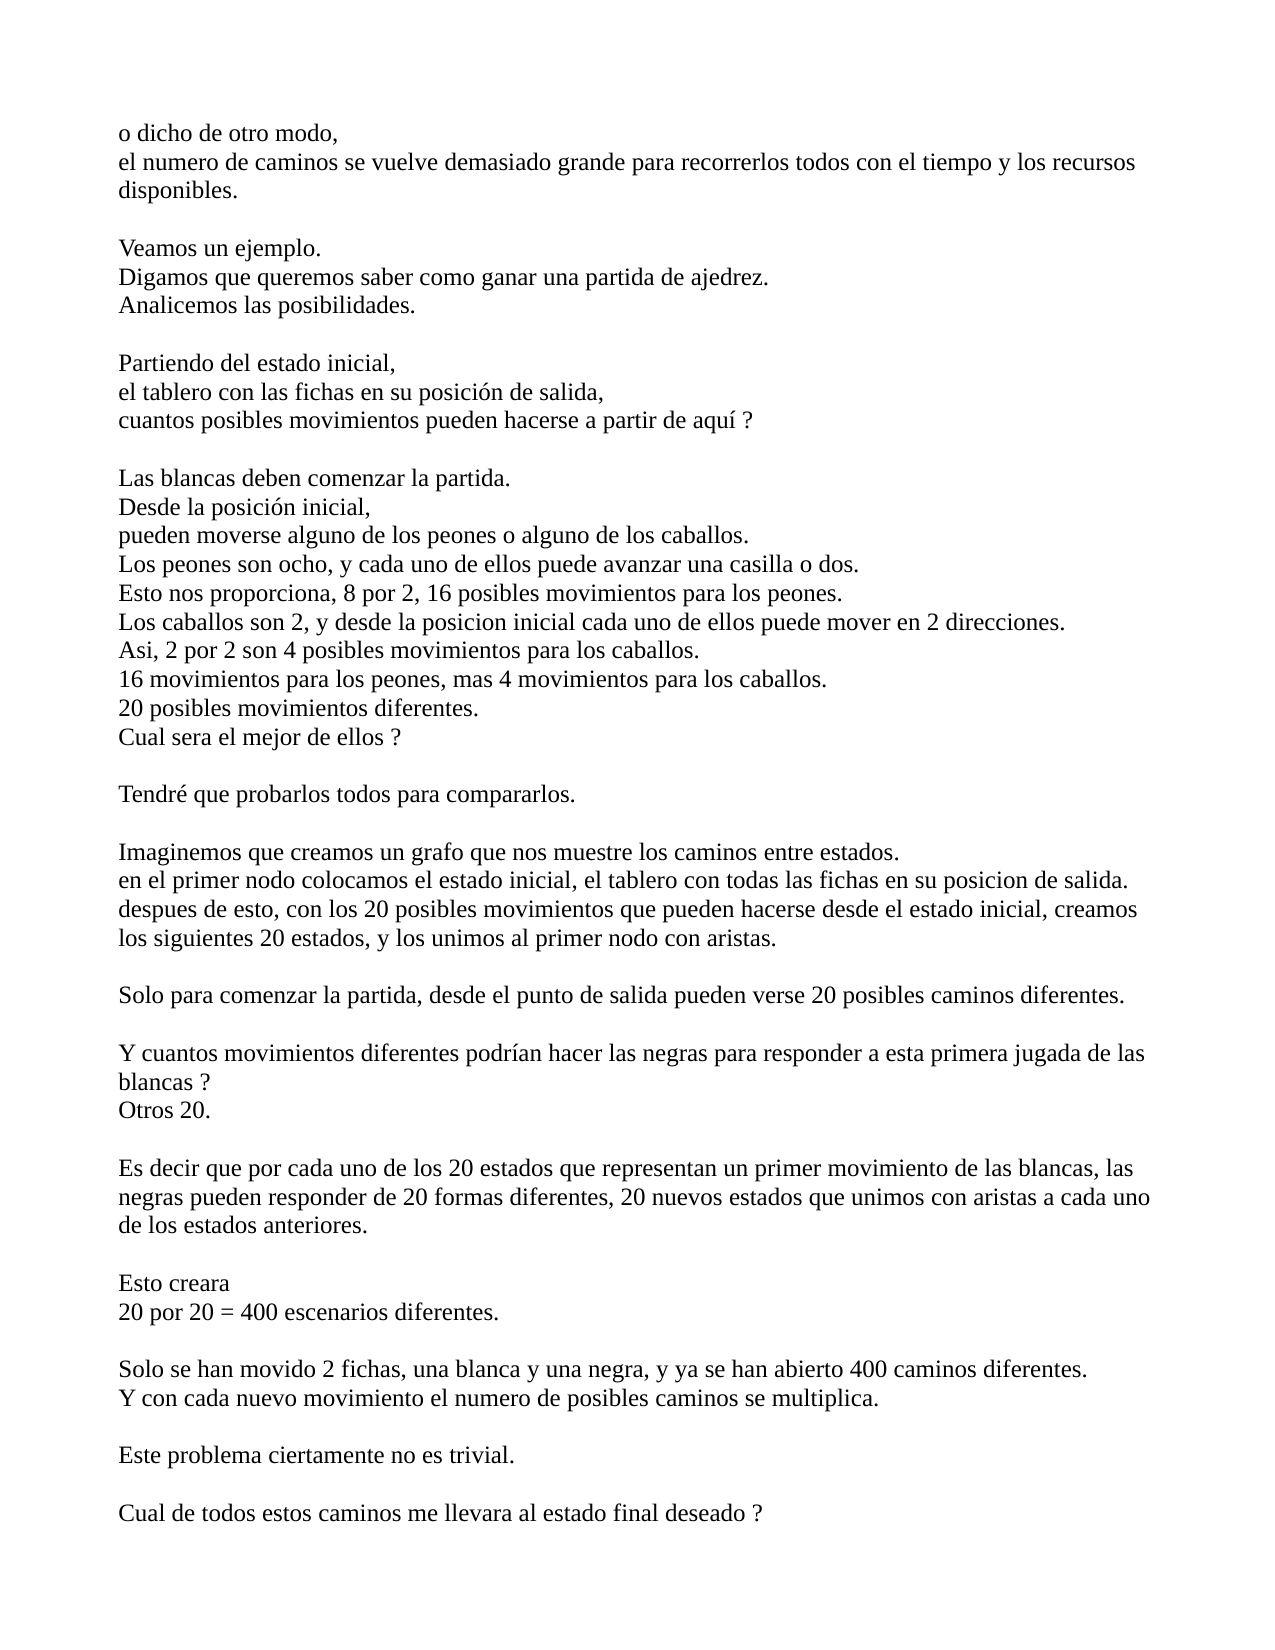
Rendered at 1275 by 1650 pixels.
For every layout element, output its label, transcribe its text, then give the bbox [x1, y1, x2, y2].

text Cual sera el mejor de ellos ? [118, 722, 1157, 751]
text Los peones son ocho, y cada uno de ellos puede avanzar una casilla o dos. [118, 549, 1157, 578]
text Imaginemos que creamos un grafo que nos muestre los caminos entre estados. [118, 837, 1157, 866]
text Tendré que probarlos todos para compararlos. [118, 779, 1157, 808]
text Analicemos las posibilidades. [118, 291, 1157, 319]
text Y con cada nuevo movimiento el numero de posibles caminos se multiplica. [118, 1383, 1157, 1412]
text Y cuantos movimientos diferentes podrían hacer las negras para responder a esta primera jugada de las blancas ? [118, 1038, 1157, 1096]
text Esto creara [118, 1268, 1157, 1297]
text Solo para comenzar la partida, desde el punto de salida pueden verse 20 posibles caminos diferentes. [118, 981, 1157, 1009]
text Digamos que queremos saber como ganar una partida de ajedrez. [118, 262, 1157, 291]
text Solo se han movido 2 fichas, una blanca y una negra, y ya se han abierto 400 caminos diferentes. [118, 1354, 1157, 1383]
text Es decir que por cada uno de los 20 estados que representan un primer movimiento de las blancas, las negras pueden responder de 20 formas diferentes, 20 nuevos estados que unimos con aristas a cada uno de los estados anteriores. [118, 1153, 1157, 1239]
text Esto nos proporciona, 8 por 2, 16 posibles movimientos para los peones. [118, 578, 1157, 607]
text pueden moverse alguno de los peones o alguno de los caballos. [118, 521, 1157, 549]
text Los caballos son 2, y desde la posicion inicial cada uno de ellos puede mover en 2 direcciones. [118, 607, 1157, 636]
text o dicho de otro modo, [118, 118, 1157, 147]
text 16 movimientos para los peones, mas 4 movimientos para los caballos. [118, 664, 1157, 693]
text el numero de caminos se vuelve demasiado grande para recorrerlos todos con el tiempo y los recursos disponibles. [118, 147, 1157, 204]
text en el primer nodo colocamos el estado inicial, el tablero con todas las fichas en su posicion de salida. [118, 866, 1157, 894]
text Cual de todos estos caminos me llevara al estado final deseado ? [118, 1498, 1157, 1527]
text Otros 20. [118, 1096, 1157, 1124]
text cuantos posibles movimientos pueden hacerse a partir de aquí ? [118, 406, 1157, 434]
text Este problema ciertamente no es trivial. [118, 1441, 1157, 1469]
text el tablero con las fichas en su posición de salida, [118, 377, 1157, 406]
text despues de esto, con los 20 posibles movimientos que pueden hacerse desde el estado inicial, creamos los siguientes 20 estados, y los unimos al primer nodo con aristas. [118, 894, 1157, 952]
text Las blancas deben comenzar la partida. [118, 463, 1157, 492]
text Asi, 2 por 2 son 4 posibles movimientos para los caballos. [118, 636, 1157, 664]
text Partiendo del estado inicial, [118, 348, 1157, 377]
text 20 posibles movimientos diferentes. [118, 693, 1157, 722]
text 20 por 20 = 400 escenarios diferentes. [118, 1297, 1157, 1326]
text Veamos un ejemplo. [118, 233, 1157, 262]
text Desde la posición inicial, [118, 492, 1157, 521]
